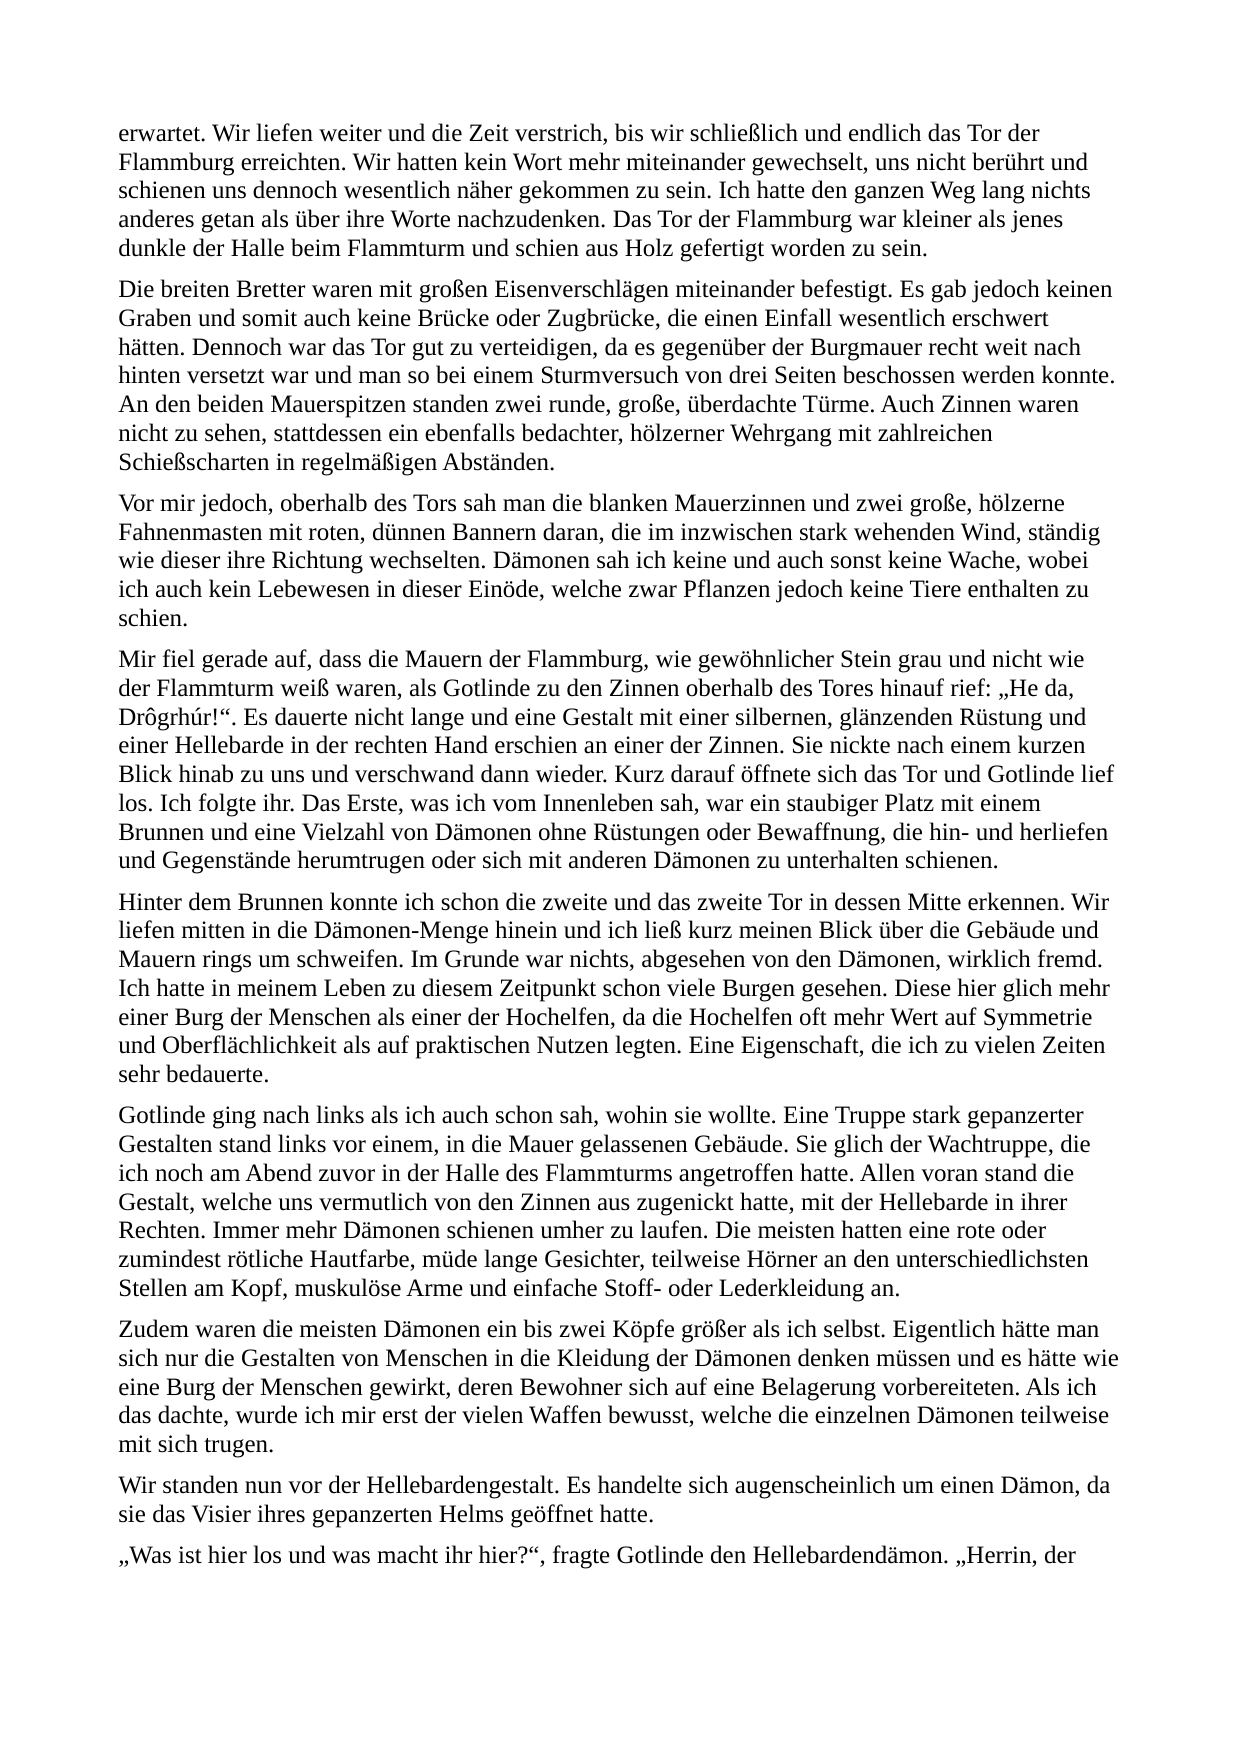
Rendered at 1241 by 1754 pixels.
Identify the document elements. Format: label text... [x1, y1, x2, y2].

text Gotlinde ging nach links als ich auch schon sah, wohin sie wollte. Eine Truppe stark gepanzerter Gestalten stand links vor einem, in die Mauer gelassenen Gebäude. Sie glich der Wachtruppe, die ich noch am Abend zuvor in der Halle des Flammturms angetroffen hatte. Allen voran stand die Gestalt, welche uns vermutlich von den Zinnen aus zugenickt hatte, mit der Hellebarde in ihrer Rechten. Immer mehr Dämonen schienen umher zu laufen. Die meisten hatten eine rote oder zumindest rötliche Hautfarbe, müde lange Gesichter, teilweise Hörner an den unterschiedlichsten Stellen am Kopf, muskulöse Arme und einfache Stoff- oder Lederkleidung an. [118, 1101, 1122, 1302]
text Mir fiel gerade auf, dass die Mauern der Flammburg, wie gewöhnlicher Stein grau und nicht wie der Flammturm weiß waren, als Gotlinde zu den Zinnen oberhalb des Tores hinauf rief: „He da, Drôgrhúr!“. Es dauerte nicht lange und eine Gestalt mit einer silbernen, glänzenden Rüstung und einer Hellebarde in der rechten Hand erschien an einer der Zinnen. Sie nickte nach einem kurzen Blick hinab zu uns und verschwand dann wieder. Kurz darauf öffnete sich das Tor und Gotlinde lief los. Ich folgte ihr. Das Erste, was ich vom Innenleben sah, war ein staubiger Platz mit einem Brunnen und eine Vielzahl von Dämonen ohne Rüstungen oder Bewaffnung, die hin- und herliefen und Gegenstände herumtrugen oder sich mit anderen Dämonen zu unterhalten schienen. [118, 644, 1122, 874]
text erwartet. Wir liefen weiter und die Zeit verstrich, bis wir schließlich und endlich das Tor der Flammburg erreichten. Wir hatten kein Wort mehr miteinander gewechselt, uns nicht berührt und schienen uns dennoch wesentlich näher gekommen zu sein. Ich hatte den ganzen Weg lang nichts anderes getan als über ihre Worte nachzudenken. Das Tor der Flammburg war kleiner als jenes dunkle der Halle beim Flammturm und schien aus Holz gefertigt worden zu sein. [118, 118, 1122, 262]
text Wir standen nun vor der Hellebardengestalt. Es handelte sich augenscheinlich um einen Dämon, da sie das Visier ihres gepanzerten Helms geöffnet hatte. [118, 1471, 1122, 1528]
text Vor mir jedoch, oberhalb des Tors sah man die blanken Mauerzinnen und zwei große, hölzerne Fahnenmasten mit roten, dünnen Bannern daran, die im inzwischen stark wehenden Wind, ständig wie dieser ihre Richtung wechselten. Dämonen sah ich keine und auch sonst keine Wache, wobei ich auch kein Lebewesen in dieser Einöde, welche zwar Pflanzen jedoch keine Tiere enthalten zu schien. [118, 488, 1122, 632]
text Die breiten Bretter waren mit großen Eisenverschlägen miteinander befestigt. Es gab jedoch keinen Graben und somit auch keine Brücke oder Zugbrücke, die einen Einfall wesentlich erschwert hätten. Dennoch war das Tor gut zu verteidigen, da es gegenüber der Burgmauer recht weit nach hinten versetzt war und man so bei einem Sturmversuch von drei Seiten beschossen werden konnte. An den beiden Mauerspitzen standen zwei runde, große, überdachte Türme. Auch Zinnen waren nicht zu sehen, stattdessen ein ebenfalls bedachter, hölzerner Wehrgang mit zahlreichen Schießscharten in regelmäßigen Abständen. [118, 274, 1122, 476]
text Zudem waren die meisten Dämonen ein bis zwei Köpfe größer als ich selbst. Eigentlich hätte man sich nur die Gestalten von Menschen in die Kleidung der Dämonen denken müssen und es hätte wie eine Burg der Menschen gewirkt, deren Bewohner sich auf eine Belagerung vorbereiteten. Als ich das dachte, wurde ich mir erst der vielen Waffen bewusst, welche die einzelnen Dämonen teilweise mit sich trugen. [118, 1314, 1122, 1458]
text „Was ist hier los und was macht ihr hier?“, fragte Gotlinde den Hellebardendämon. „Herrin, der [118, 1541, 1122, 1569]
text Hinter dem Brunnen konnte ich schon die zweite und das zweite Tor in dessen Mitte erkennen. Wir liefen mitten in die Dämonen-Menge hinein und ich ließ kurz meinen Blick über die Gebäude und Mauern rings um schweifen. Im Grunde war nichts, abgesehen von den Dämonen, wirklich fremd. Ich hatte in meinem Leben zu diesem Zeitpunkt schon viele Burgen gesehen. Diese hier glich mehr einer Burg der Menschen als einer der Hochelfen, da die Hochelfen oft mehr Wert auf Symmetrie und Oberflächlichkeit als auf praktischen Nutzen legten. Eine Eigenschaft, die ich zu vielen Zeiten sehr bedauerte. [118, 887, 1122, 1088]
